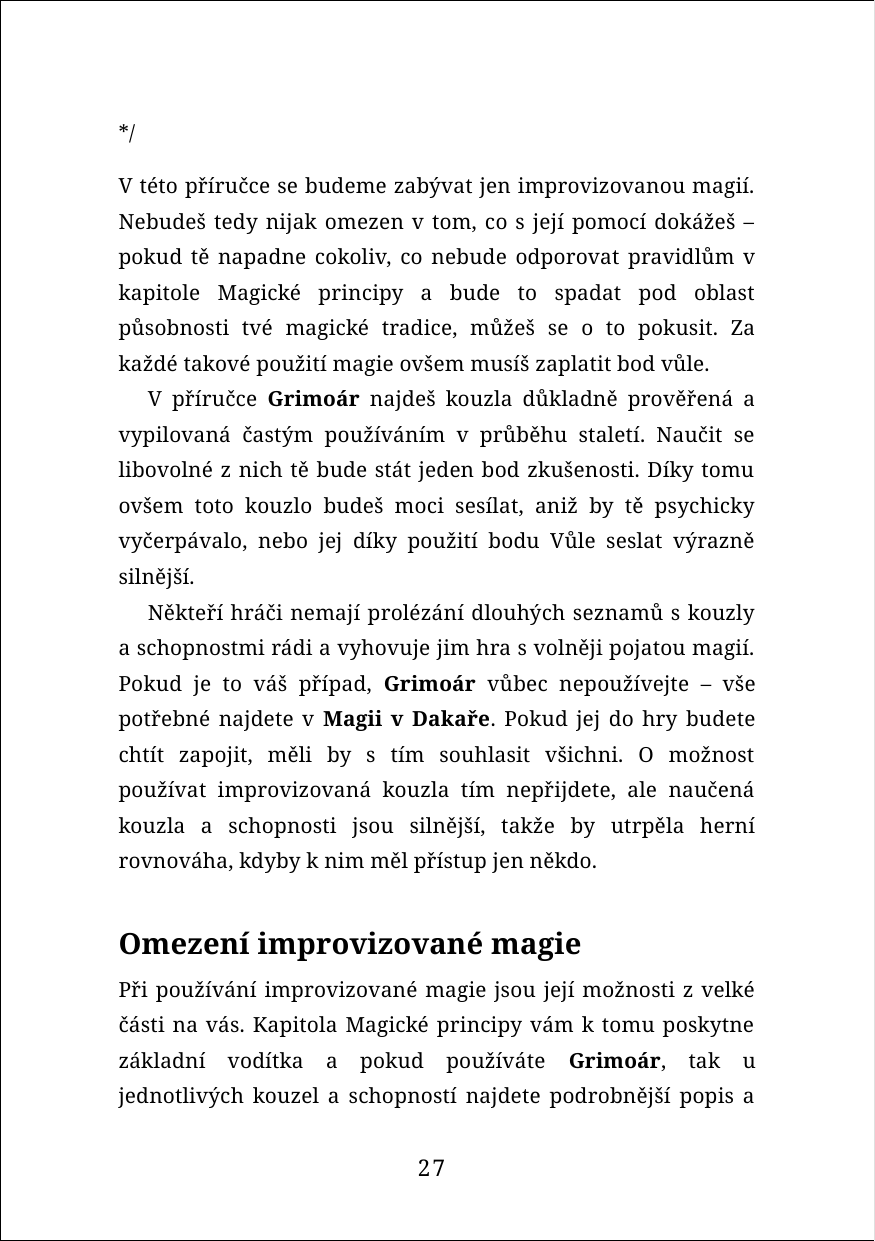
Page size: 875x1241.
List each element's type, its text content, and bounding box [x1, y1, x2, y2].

text Při používání improvizované magie jsou její možnosti z velké části na vás. Kapitola Magické principy vám k tomu poskytne základní vodítka a pokud používáte Grimoár, tak u jednotlivých kouzel a schopností najdete podrobnější popis a [118, 975, 756, 1110]
text V této příručce se budeme zabývat jen improvizovanou magií. Nebudeš tedy nijak omezen v tom, co s její pomocí dokážeš – pokud tě napadne cokoliv, co nebude odporovat pravidlům v kapitole Magické principy a bude to spadat pod oblast působnosti tvé magické tradice, můžeš se o to pokusit. Za každé takové použití magie ovšem musíš zaplatit bod vůle. V příručce Grimoár najdeš kouzla důkladně prověřená a vypilovaná častým používáním v průběhu staletí. Naučit se libovolné z nich tě bude stát jeden bod zkušenosti. Díky tomu ovšem toto kouzlo budeš moci sesílat, aniž by tě psychicky vyčerpávalo, nebo jej díky použití bodu Vůle seslat výrazně silnější. Někteří hráči nemají prolézání dlouhých seznamů s kouzly a schopnostmi rádi a vyhovuje jim hra s volněji pojatou magií. Pokud je to váš případ, Grimoár vůbec nepoužívejte – vše potřebné najdete v Magii v Dakaře. Pokud jej do hry budete chtít zapojit, měli by s tím souhlasit všichni. O možnost používat improvizovaná kouzla tím nepřijdete, ale naučená kouzla a schopnosti jsou silnější, takže by utrpěla herní rovnováha, kdyby k nim měl přístup jen někdo. [118, 171, 756, 875]
text */ [118, 118, 756, 147]
subtitle Omezení improvizované magie [118, 923, 756, 963]
